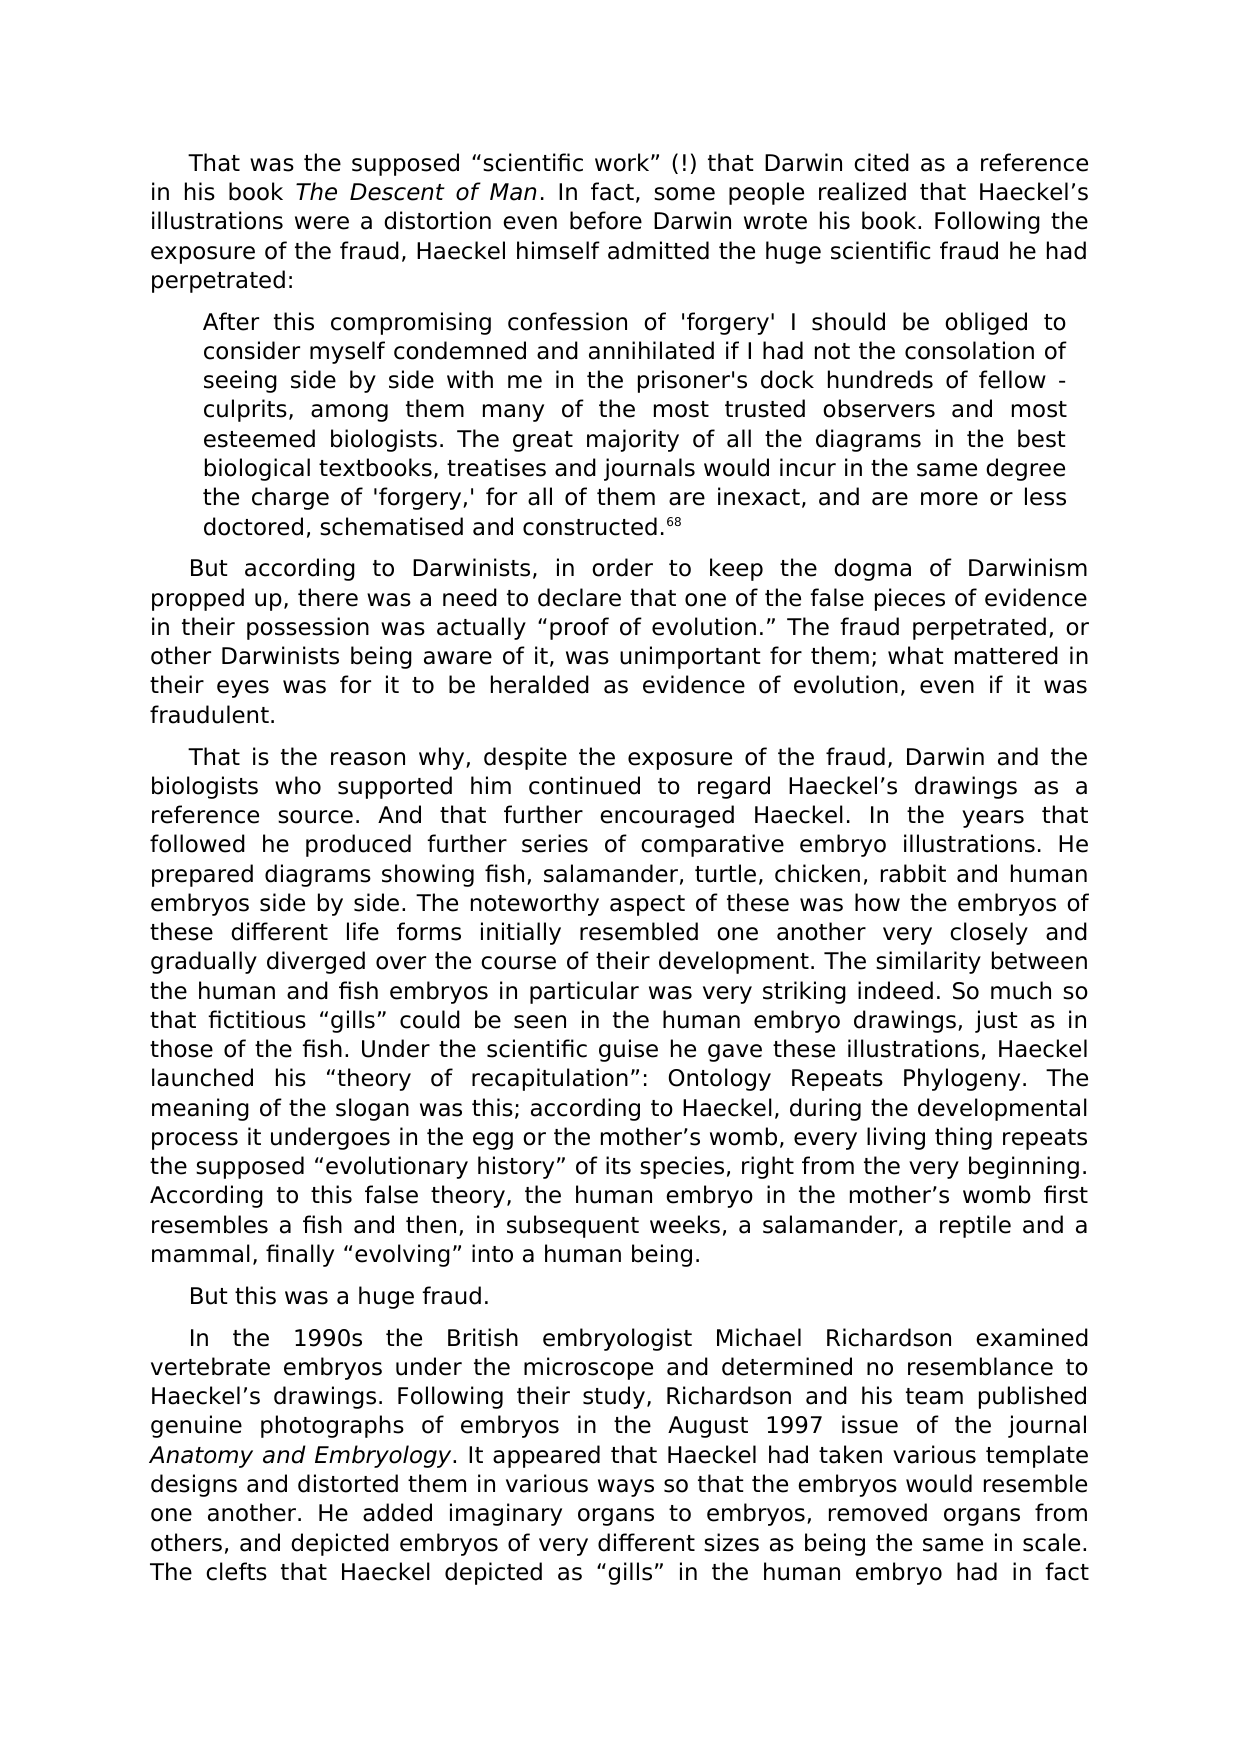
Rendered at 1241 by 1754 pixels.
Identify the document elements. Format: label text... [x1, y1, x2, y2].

text That is the reason why, despite the exposure of the fraud, Darwin and the biologists who supported him continued to regard Haeckel’s drawings as a reference source. And that further encouraged Haeckel. In the years that followed he produced further series of comparative embryo illustrations. He prepared diagrams showing fish, salamander, turtle, chicken, rabbit and human embryos side by side. The noteworthy aspect of these was how the embryos of these different life forms initially resembled one another very closely and gradually diverged over the course of their development. The similarity between the human and fish embryos in particular was very striking indeed. So much so that fictitious “gills” could be seen in the human embryo drawings, just as in those of the fish. Under the scientific guise he gave these illustrations, Haeckel launched his “theory of recapitulation”: Ontology Repeats Phylogeny. The meaning of the slogan was this; according to Haeckel, during the developmental process it undergoes in the egg or the mother’s womb, every living thing repeats the supposed “evolutionary history” of its species, right from the very beginning. According to this false theory, the human embryo in the mother’s womb first resembles a fish and then, in subsequent weeks, a salamander, a reptile and a mammal, finally “evolving” into a human being. [150, 744, 1090, 1268]
text That was the supposed “scientific work” (!) that Darwin cited as a reference in his book The Descent of Man. In fact, some people realized that Haeckel’s illustrations were a distortion even before Darwin wrote his book. Following the exposure of the fraud, Haeckel himself admitted the huge scientific fraud he had perpetrated: [150, 150, 1090, 294]
text But this was a huge fraud. [150, 1283, 1090, 1310]
text In the 1990s the British embryologist Michael Richardson examined vertebrate embryos under the microscope and determined no resemblance to Haeckel’s drawings. Following their study, Richardson and his team published genuine photographs of embryos in the August 1997 issue of the journal Anatomy and Embryology. It appeared that Haeckel had taken various template designs and distorted them in various ways so that the embryos would resemble one another. He added imaginary organs to embryos, removed organs from others, and depicted embryos of very different sizes as being the same in scale. The clefts that Haeckel depicted as “gills” in the human embryo had in fact [150, 1325, 1090, 1586]
text After this compromising confession of 'forgery' I should be obliged to consider myself condemned and annihilated if I had not the consolation of seeing side by side with me in the prisoner's dock hundreds of fellow - culprits, among them many of the most trusted observers and most esteemed biologists. The great majority of all the diagrams in the best biological textbooks, treatises and journals would incur in the same degree the charge of 'forgery,' for all of them are inexact, and are more or less doctored, schematised and constructed.68 [203, 309, 1068, 540]
text But according to Darwinists, in order to keep the dogma of Darwinism propped up, there was a need to declare that one of the false pieces of evidence in their possession was actually “proof of evolution.” The fraud perpetrated, or other Darwinists being aware of it, was unimportant for them; what mattered in their eyes was for it to be heralded as evidence of evolution, even if it was fraudulent. [150, 556, 1090, 728]
